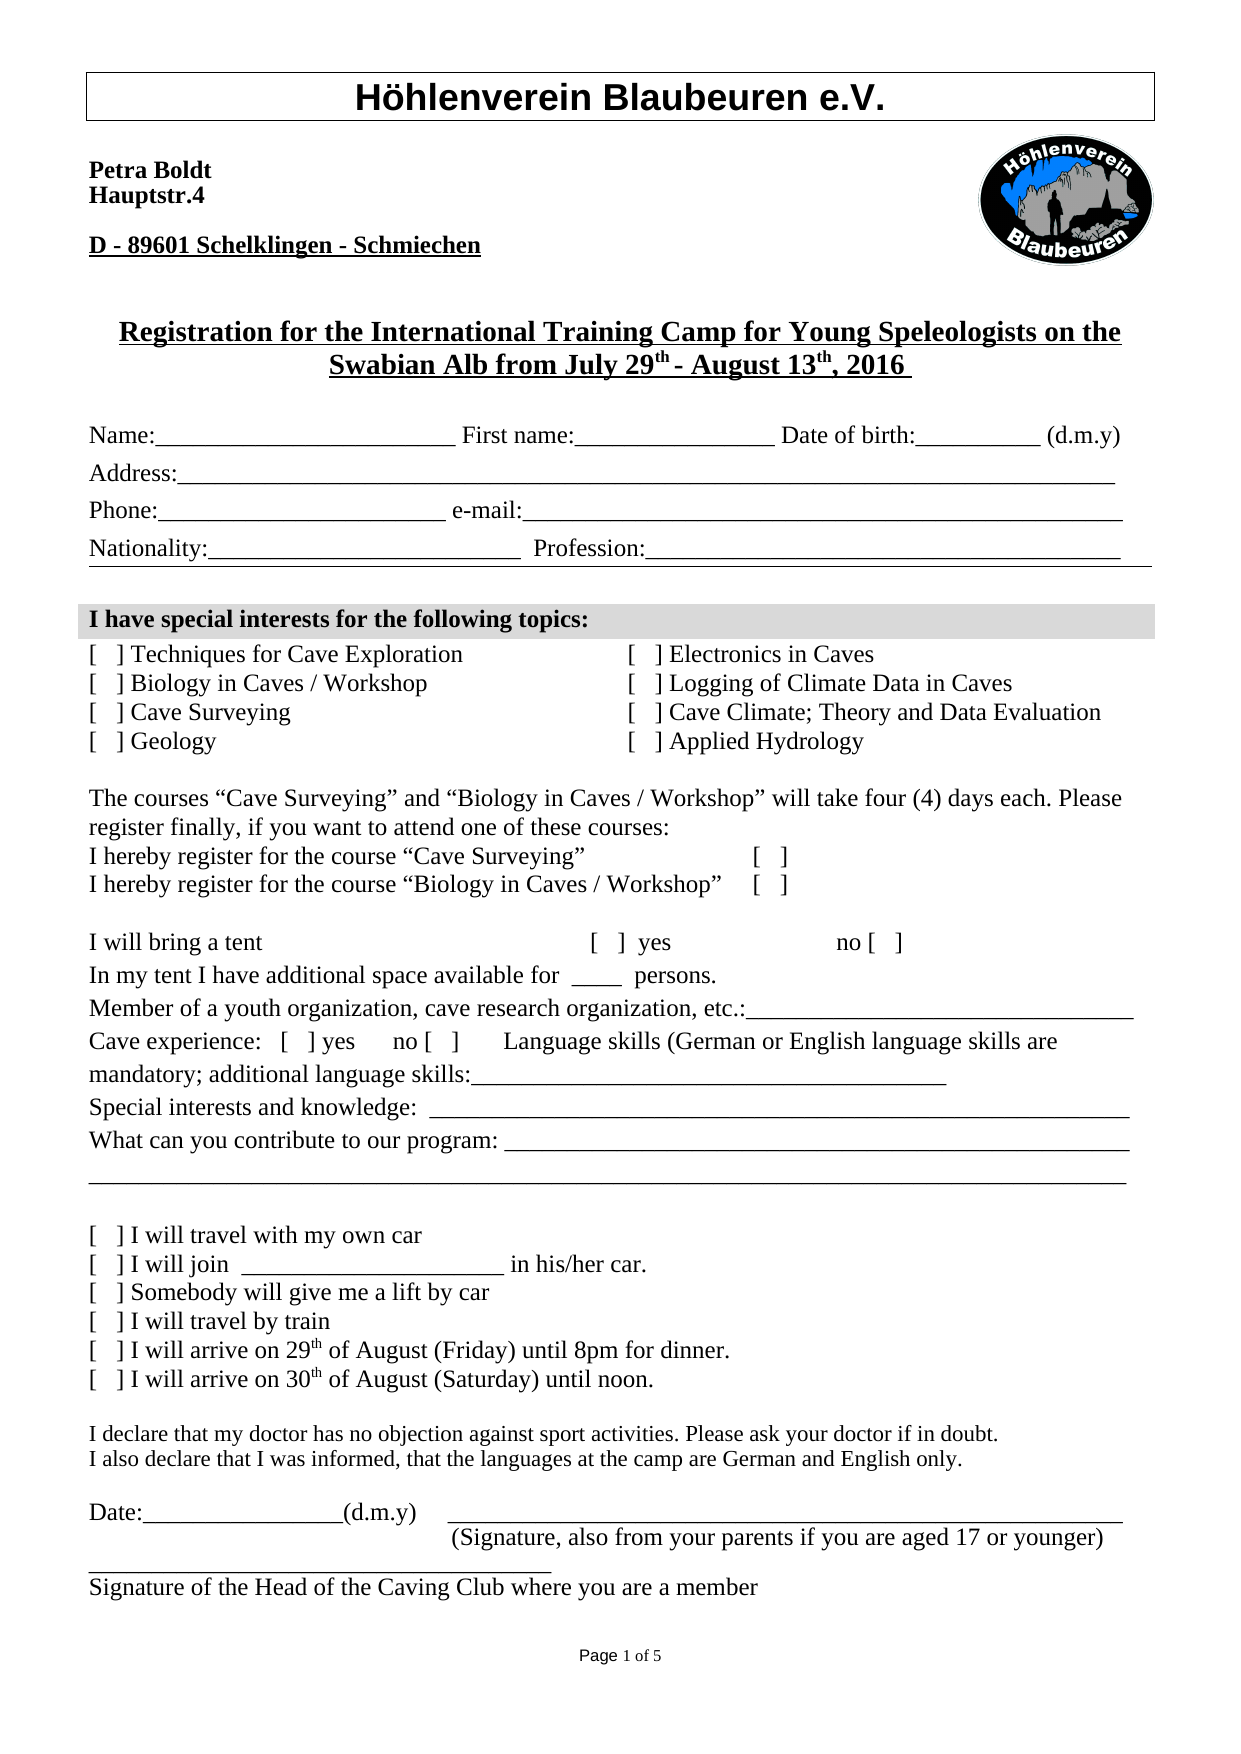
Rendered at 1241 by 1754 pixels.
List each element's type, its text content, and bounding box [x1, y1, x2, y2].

text I hereby register for the course “Cave Surveying” [ ] [89, 841, 1152, 869]
table_cell [ ] Techniques for Cave Exploration [78, 640, 616, 668]
text The courses “Cave Surveying” and “Biology in Caves / Workshop” will take four (4) days each. Please register finally, if you want to attend one of these courses: [89, 783, 1152, 841]
text Name:________________________ First name:________________ Date of birth:__________ (d.m.y) [89, 413, 1152, 451]
text Nationality:_________________________ Profession:______________________________________ [89, 526, 1152, 566]
text I declare that my doctor has no objection against sport activities. Please ask your doctor if in doubt. [89, 1421, 1152, 1446]
table_cell [ ] Cave Climate; Theory and Data Evaluation [616, 697, 1155, 726]
table_cell [ ] Electronics in Caves [616, 640, 1155, 668]
table_cell [ ] Cave Surveying [78, 697, 616, 726]
text [ ] I will travel by train [89, 1306, 1152, 1335]
text [ ] Somebody will give me a lift by car [89, 1277, 1152, 1306]
text [ ] I will join _____________________ in his/her car. [89, 1249, 1152, 1277]
text [ ] I will arrive on 30th of August (Saturday) until noon. [89, 1364, 1152, 1392]
text D - 89601 Schelklingen - Schmiechen [89, 233, 977, 258]
table_cell [ ] Logging of Climate Data in Caves [616, 668, 1155, 697]
table_cell [ ] Applied Hydrology [616, 726, 1155, 754]
text I hereby register for the course “Biology in Caves / Workshop” [ ] [89, 869, 1152, 898]
table_cell [ ] Biology in Caves / Workshop [78, 668, 616, 697]
text Signature of the Head of the Caving Club where you are a member [89, 1575, 1152, 1600]
text Phone:_______________________ e-mail:________________________________________________ [89, 488, 1152, 526]
text _____________________________________ [89, 1550, 1152, 1575]
text [ ] I will travel with my own car [89, 1220, 1152, 1249]
text ___________________________________________________________________________________ [89, 1158, 1152, 1187]
text (Signature, also from your parents if you are aged 17 or younger) [89, 1525, 1152, 1550]
text I also declare that I was informed, that the languages at the camp are German and English only. [89, 1446, 1152, 1471]
text Date:________________(d.m.y) ______________________________________________________ [89, 1500, 1152, 1525]
text Member of a youth organization, cave research organization, etc.:_______________________________ [89, 993, 1152, 1022]
text In my tent I have additional space available for ____ persons. [89, 960, 1152, 989]
picture [977, 133, 1155, 267]
text Cave experience: [ ] yes no [ ] Language skills (German or English language skills are mandatory; additional language skills:______________________________________ [89, 1026, 1152, 1088]
text What can you contribute to our program: __________________________________________________ [89, 1125, 1152, 1154]
text Hauptstr.4 [89, 183, 977, 208]
text Registration for the International Training Camp for Young Speleologists on the Swabian Alb from July 29th - August 13th, 2016 [89, 316, 1152, 381]
text Höhlenverein Blaubeuren e.V. [87, 73, 1154, 120]
text Petra Boldt [89, 158, 977, 183]
text [ ] I will arrive on 29th of August (Friday) until 8pm for dinner. [89, 1335, 1152, 1364]
table_cell [ ] Geology [78, 726, 616, 754]
text Address:___________________________________________________________________________ [89, 451, 1152, 488]
text I will bring a tent [ ] yes no [ ] [89, 927, 1152, 956]
text Special interests and knowledge: ________________________________________________________ [89, 1092, 1152, 1121]
table_header I have special interests for the following topics: [78, 604, 1155, 639]
